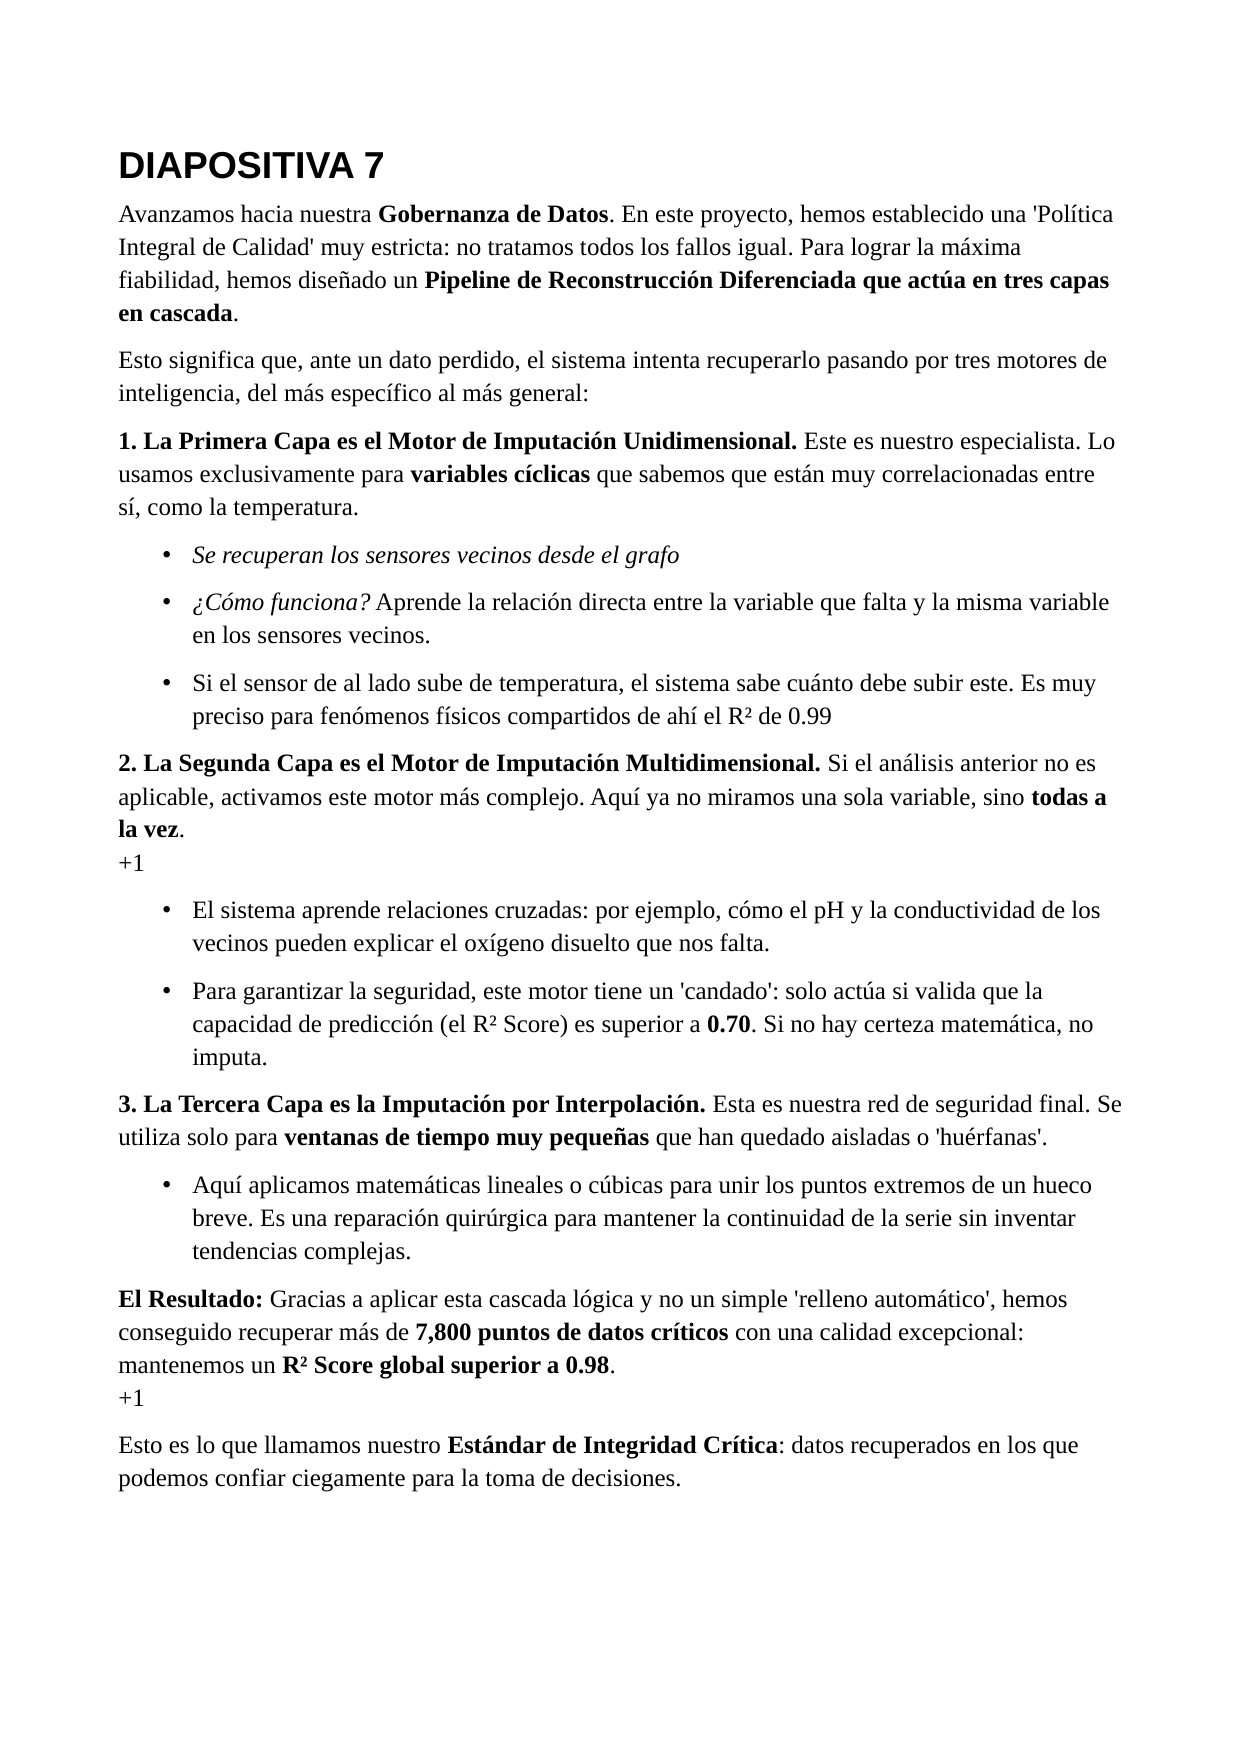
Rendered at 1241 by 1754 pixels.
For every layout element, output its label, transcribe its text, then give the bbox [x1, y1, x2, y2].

list Si el sensor de al lado sube de temperatura, el sistema sabe cuánto debe subir este. Es muy preciso para fenómenos físicos compartidos de ahí el R² de 0.99 [162, 668, 1122, 730]
text Esto significa que, ante un dato perdido, el sistema intenta recuperarlo pasando por tres motores de inteligencia, del más específico al más general: [118, 345, 1122, 407]
text Avanzamos hacia nuestra Gobernanza de Datos. En este proyecto, hemos establecido una 'Política Integral de Calidad' muy estricta: no tratamos todos los fallos igual. Para lograr la máxima fiabilidad, hemos diseñado un Pipeline de Reconstrucción Diferenciada que actúa en tres capas en cascada. [118, 199, 1122, 327]
list El sistema aprende relaciones cruzadas: por ejemplo, cómo el pH y la conductividad de los vecinos pueden explicar el oxígeno disuelto que nos falta. [162, 895, 1122, 957]
list ¿Cómo funciona? Aprende la relación directa entre la variable que falta y la misma variable en los sensores vecinos. [162, 587, 1122, 649]
text +1 [118, 1383, 1122, 1412]
text Esto es lo que llamamos nuestro Estándar de Integridad Crítica: datos recuperados en los que podemos confiar ciegamente para la toma de decisiones. [118, 1430, 1122, 1492]
list Se recuperan los sensores vecinos desde el grafo [162, 540, 1122, 568]
text +1 [118, 848, 1122, 876]
text El Resultado: Gracias a aplicar esta cascada lógica y no un simple 'relleno automático', hemos conseguido recuperar más de 7,800 puntos de datos críticos con una calidad excepcional: mantenemos un R² Score global superior a 0.98. [118, 1284, 1122, 1378]
text 3. La Tercera Capa es la Imputación por Interpolación. Esta es nuestra red de seguridad final. Se utiliza solo para ventanas de tiempo muy pequeñas que han quedado aisladas o 'huérfanas'. [118, 1089, 1122, 1151]
subtitle DIAPOSITIVA 7 [118, 143, 1122, 186]
text 2. La Segunda Capa es el Motor de Imputación Multidimensional. Si el análisis anterior no es aplicable, activamos este motor más complejo. Aquí ya no miramos una sola variable, sino todas a la vez. [118, 748, 1122, 843]
list Aquí aplicamos matemáticas lineales o cúbicas para unir los puntos extremos de un hueco breve. Es una reparación quirúrgica para mantener la continuidad de la serie sin inventar tendencias complejas. [162, 1170, 1122, 1265]
text 1. La Primera Capa es el Motor de Imputación Unidimensional. Este es nuestro especialista. Lo usamos exclusivamente para variables cíclicas que sabemos que están muy correlacionadas entre sí, como la temperatura. [118, 426, 1122, 521]
list Para garantizar la seguridad, este motor tiene un 'candado': solo actúa si valida que la capacidad de predicción (el R² Score) es superior a 0.70. Si no hay certeza matemática, no imputa. [162, 976, 1122, 1071]
